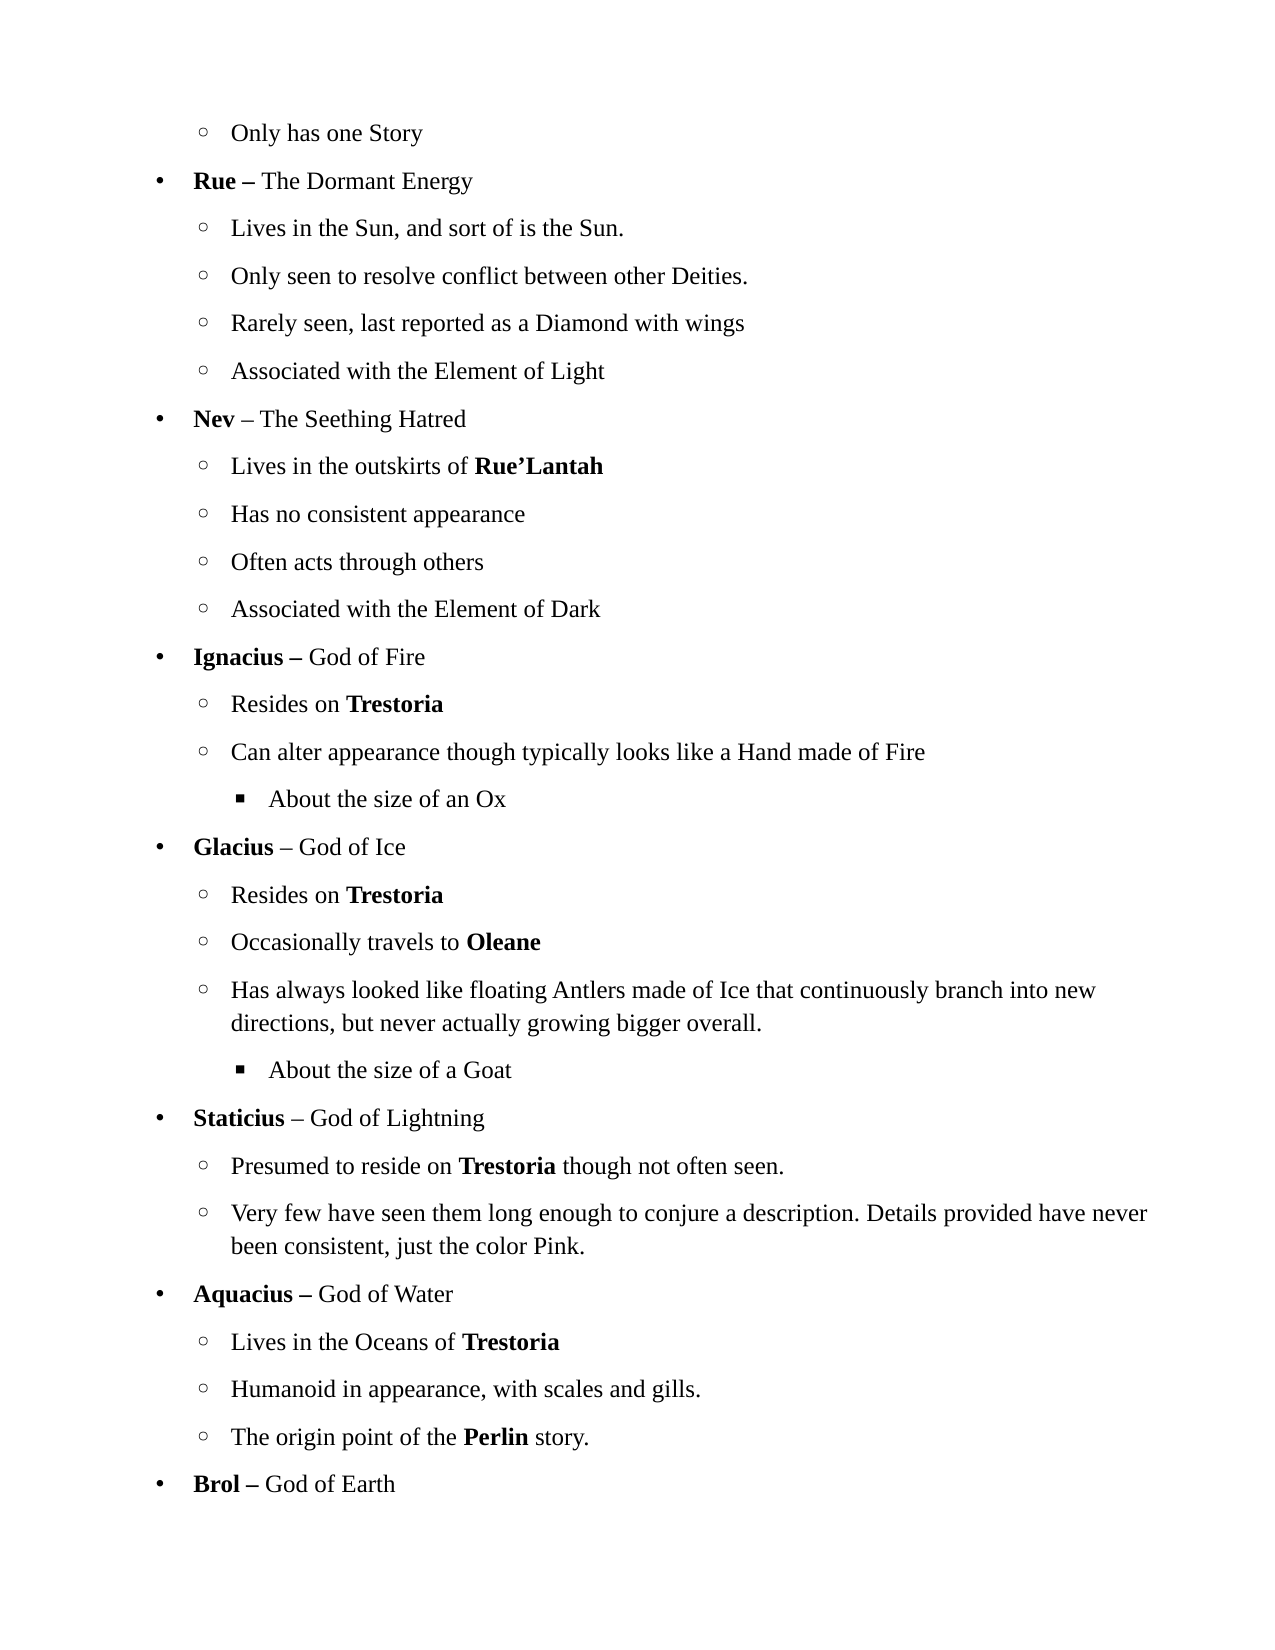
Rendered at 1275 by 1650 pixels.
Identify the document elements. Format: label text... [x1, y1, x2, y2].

list Rue – The Dormant Energy [156, 166, 1157, 194]
list Glacius – God of Ice [156, 832, 1157, 861]
list Has no consistent appearance [193, 499, 1157, 528]
list Ignacius – God of Fire [156, 642, 1157, 671]
list Associated with the Element of Light [193, 356, 1157, 385]
list Associated with the Element of Dark [193, 594, 1157, 623]
list Only seen to resolve conflict between other Deities. [193, 261, 1157, 290]
list Presumed to reside on Trestoria though not often seen. [193, 1151, 1157, 1179]
list About the size of a Goat [231, 1056, 1157, 1084]
list Lives in the outskirts of Rue’Lantah [193, 451, 1157, 480]
list Humanoid in appearance, with scales and gills. [193, 1374, 1157, 1403]
list Has always looked like floating Antlers made of Ice that continuously branch into new directions, but never actually growing bigger overall. [193, 975, 1157, 1037]
list The origin point of the Perlin story. [193, 1422, 1157, 1451]
list Rarely seen, last reported as a Diamond with wings [193, 308, 1157, 337]
list Lives in the Oceans of Trestoria [193, 1327, 1157, 1355]
list Staticius – God of Lightning [156, 1103, 1157, 1132]
list Nev – The Seething Hatred [156, 404, 1157, 432]
list Often acts through others [193, 547, 1157, 575]
list Very few have seen them long enough to conjure a description. Details provided have never been consistent, just the color Pink. [193, 1198, 1157, 1260]
list Brol – God of Earth [156, 1469, 1157, 1498]
list Only has one Story [193, 118, 1157, 147]
list Resides on Trestoria [193, 880, 1157, 908]
list About the size of an Ox [231, 784, 1157, 813]
list Aquacius – God of Water [156, 1279, 1157, 1308]
list Can alter appearance though typically looks like a Hand made of Fire [193, 737, 1157, 766]
list Resides on Trestoria [193, 689, 1157, 718]
list Lives in the Sun, and sort of is the Sun. [193, 213, 1157, 242]
list Occasionally travels to Oleane [193, 927, 1157, 956]
